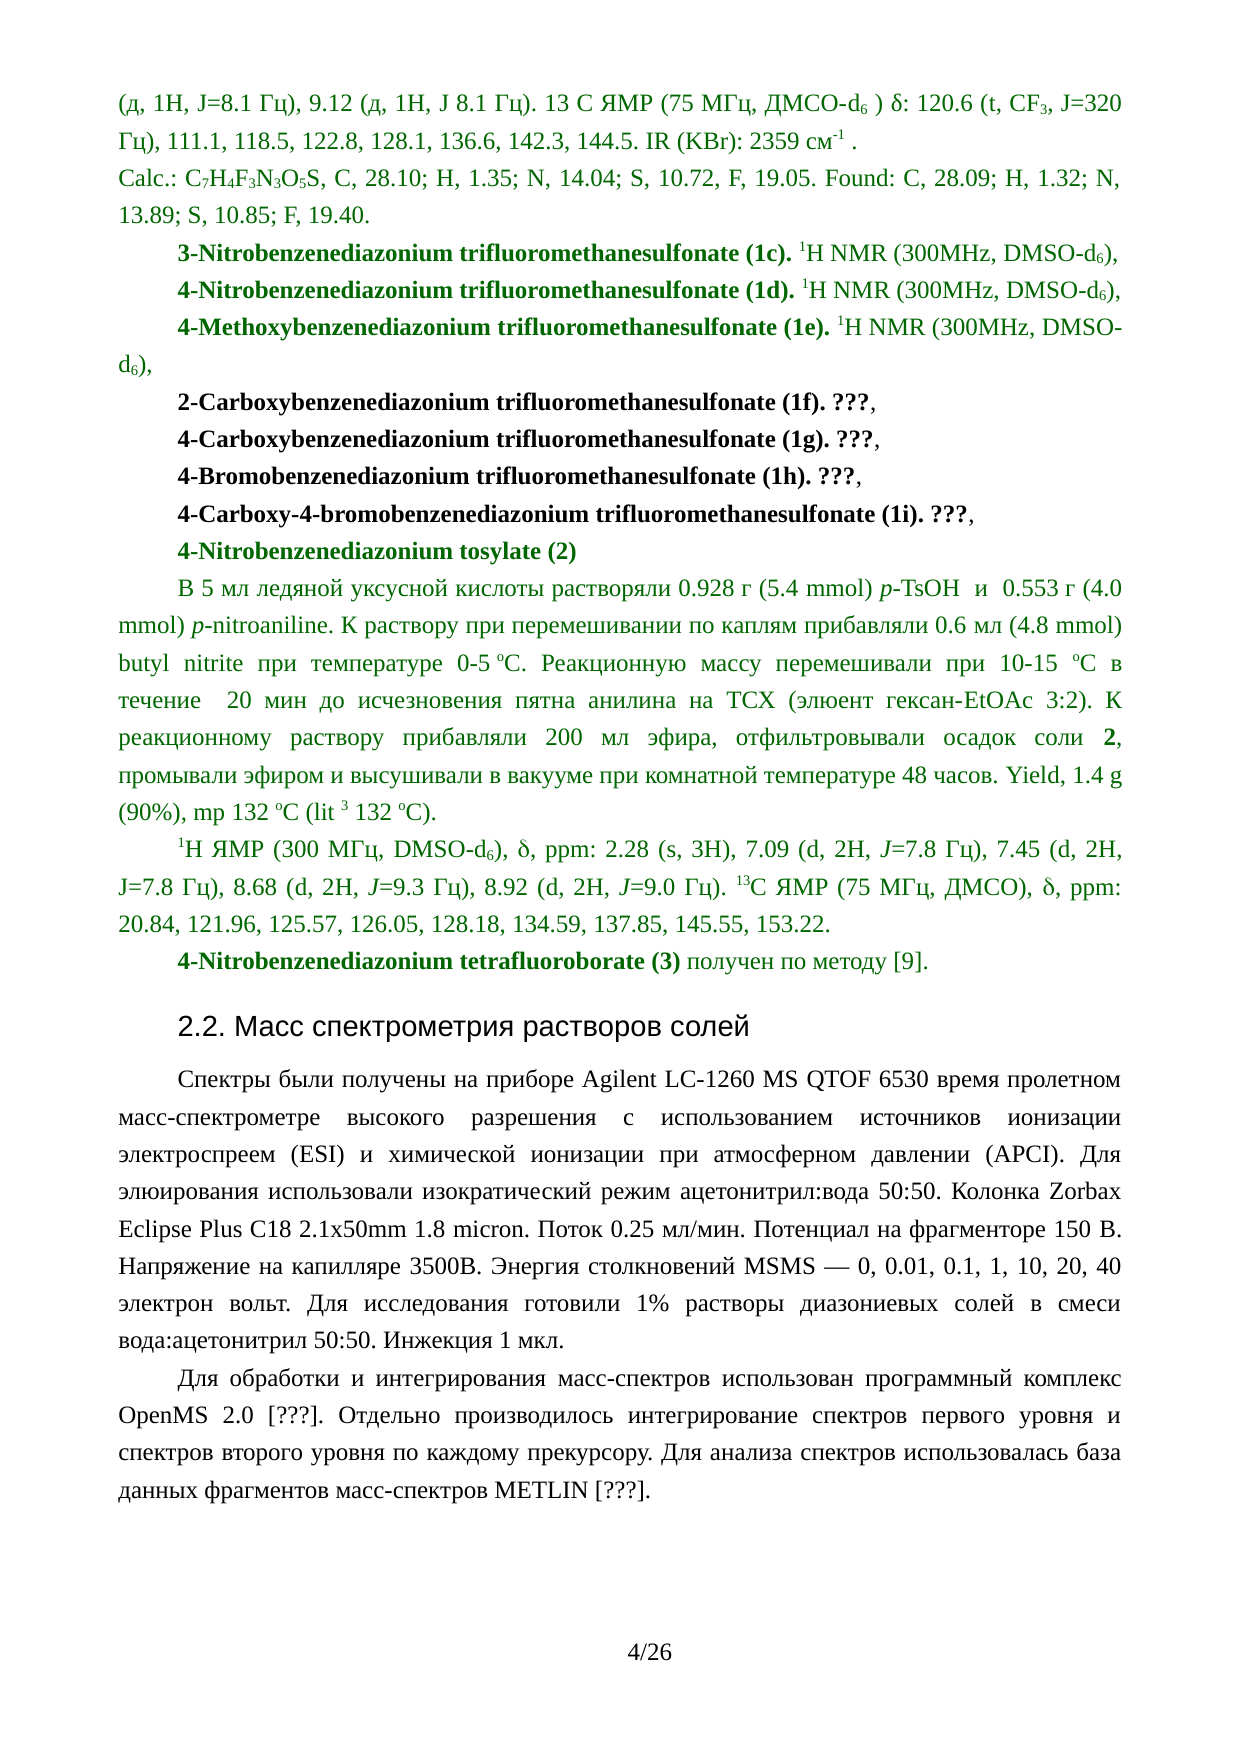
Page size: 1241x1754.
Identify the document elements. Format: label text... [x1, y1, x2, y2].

text 3-Nitrobenzenediazonium trifluoromethanesulfonate (1c). 1H NMR (300MHz, DMSO-d6), [118, 238, 1122, 266]
text (д, 1Н, J=8.1 Гц), 9.12 (д, 1Н, J 8.1 Гц). 13 С ЯМР (75 МГц, ДМСО-d6 ) δ: 120.6 (t, CF3, J=320 Гц), 111.1, 118.5, 122.8, 128.1, 136.6, 142.3, 144.5. IR (KBr): 2359 см-1 . [118, 88, 1122, 154]
text 4-Nitrobenzenediazonium tosylate (2) [118, 536, 1122, 565]
text 4-Nitrobenzenediazonium trifluoromethanesulfonate (1d). 1H NMR (300MHz, DMSO-d6), [118, 275, 1122, 304]
text 4-Carboxy-4-bromobenzenediazonium trifluoromethanesulfonate (1i). ???, [118, 499, 1122, 527]
text 4-Bromobenzenediazonium trifluoromethanesulfonate (1h). ???, [118, 461, 1122, 490]
text Calc.: C7H4F3N3O5S, C, 28.10; H, 1.35; N, 14.04; S, 10.72, F, 19.05. Found: C, 28.09; H, 1.32; N, 13.89; S, 10.85; F, 19.40. [118, 163, 1122, 229]
text Спектры были получены на приборе Agilent LC-1260 MS QTOF 6530 время пролетном масс-спектрометре высокого разрешения c использованием источников ионизации электроспреем (ESI) и химической ионизации при атмосферном давлении (APCI). Для элюирования использовали изократический режим ацетонитрил:вода 50:50. Колонка Zorbax Eclipse Plus C18 2.1x50mm 1.8 micron. Поток 0.25 мл/мин. Потенциал на фрагменторе 150 В. Напряжение на капилляре 3500В. Энергия столкновений MSMS — 0, 0.01, 0.1, 1, 10, 20, 40 электрон вольт. Для исследования готовили 1% растворы диазониевых солей в смеси вода:ацетонитрил 50:50. Инжекция 1 мкл. [118, 1064, 1122, 1354]
text В 5 мл ледяной уксусной кислоты растворяли 0.928 г (5.4 mmol) p-TsOH и 0.553 г (4.0 mmol) p-nitroaniline. К раствору при перемешивании по каплям прибавляли 0.6 мл (4.8 mmol) butyl nitrite при температуре 0-5 оС. Реакционную массу перемешивали при 10-15 оС в течение 20 мин до исчезновения пятна анилина на ТСХ (элюент гексан-EtOAc 3:2). К реакционному раствору прибавляли 200 мл эфира, отфильтровывали осадок соли 2, промывали эфиром и высушивали в вакууме при комнатной температуре 48 часов. Yield, 1.4 g (90%), mp 132 oC (lit 3 132 oC). [118, 573, 1122, 826]
text 2-Carboxybenzenediazonium trifluoromethanesulfonate (1f). ???, [118, 387, 1122, 416]
subtitle 2.2. Масс спектрометрия растворов солей [177, 1008, 1122, 1042]
text Для обработки и интегрирования масс-спектров использован программный комплекс OpenMS 2.0 [???]. Отдельно производилось интегрирование спектров первого уровня и спектров второго уровня по каждому прекурсору. Для анализа спектров использовалась база данных фрагментов масс-спектров METLIN [???]. [118, 1363, 1122, 1503]
text 4-Methoxybenzenediazonium trifluoromethanesulfonate (1e). 1H NMR (300MHz, DMSO-d6), [118, 312, 1122, 378]
text 4-Nitrobenzenediazonium tetrafluoroborate (3) получен по методу [9]. [118, 946, 1122, 975]
text 4-Carboxybenzenediazonium trifluoromethanesulfonate (1g). ???, [118, 424, 1122, 453]
text 1H ЯМР (300 МГц, DMSO-d6), , ppm: 2.28 (s, 3H), 7.09 (d, 2H, J=7.8 Гц), 7.45 (d, 2H, J=7.8 Гц), 8.68 (d, 2H, J=9.3 Гц), 8.92 (d, 2H, J=9.0 Гц). 13C ЯМР (75 МГц, ДМСО), , ppm: 20.84, 121.96, 125.57, 126.05, 128.18, 134.59, 137.85, 145.55, 153.22. [118, 834, 1122, 938]
